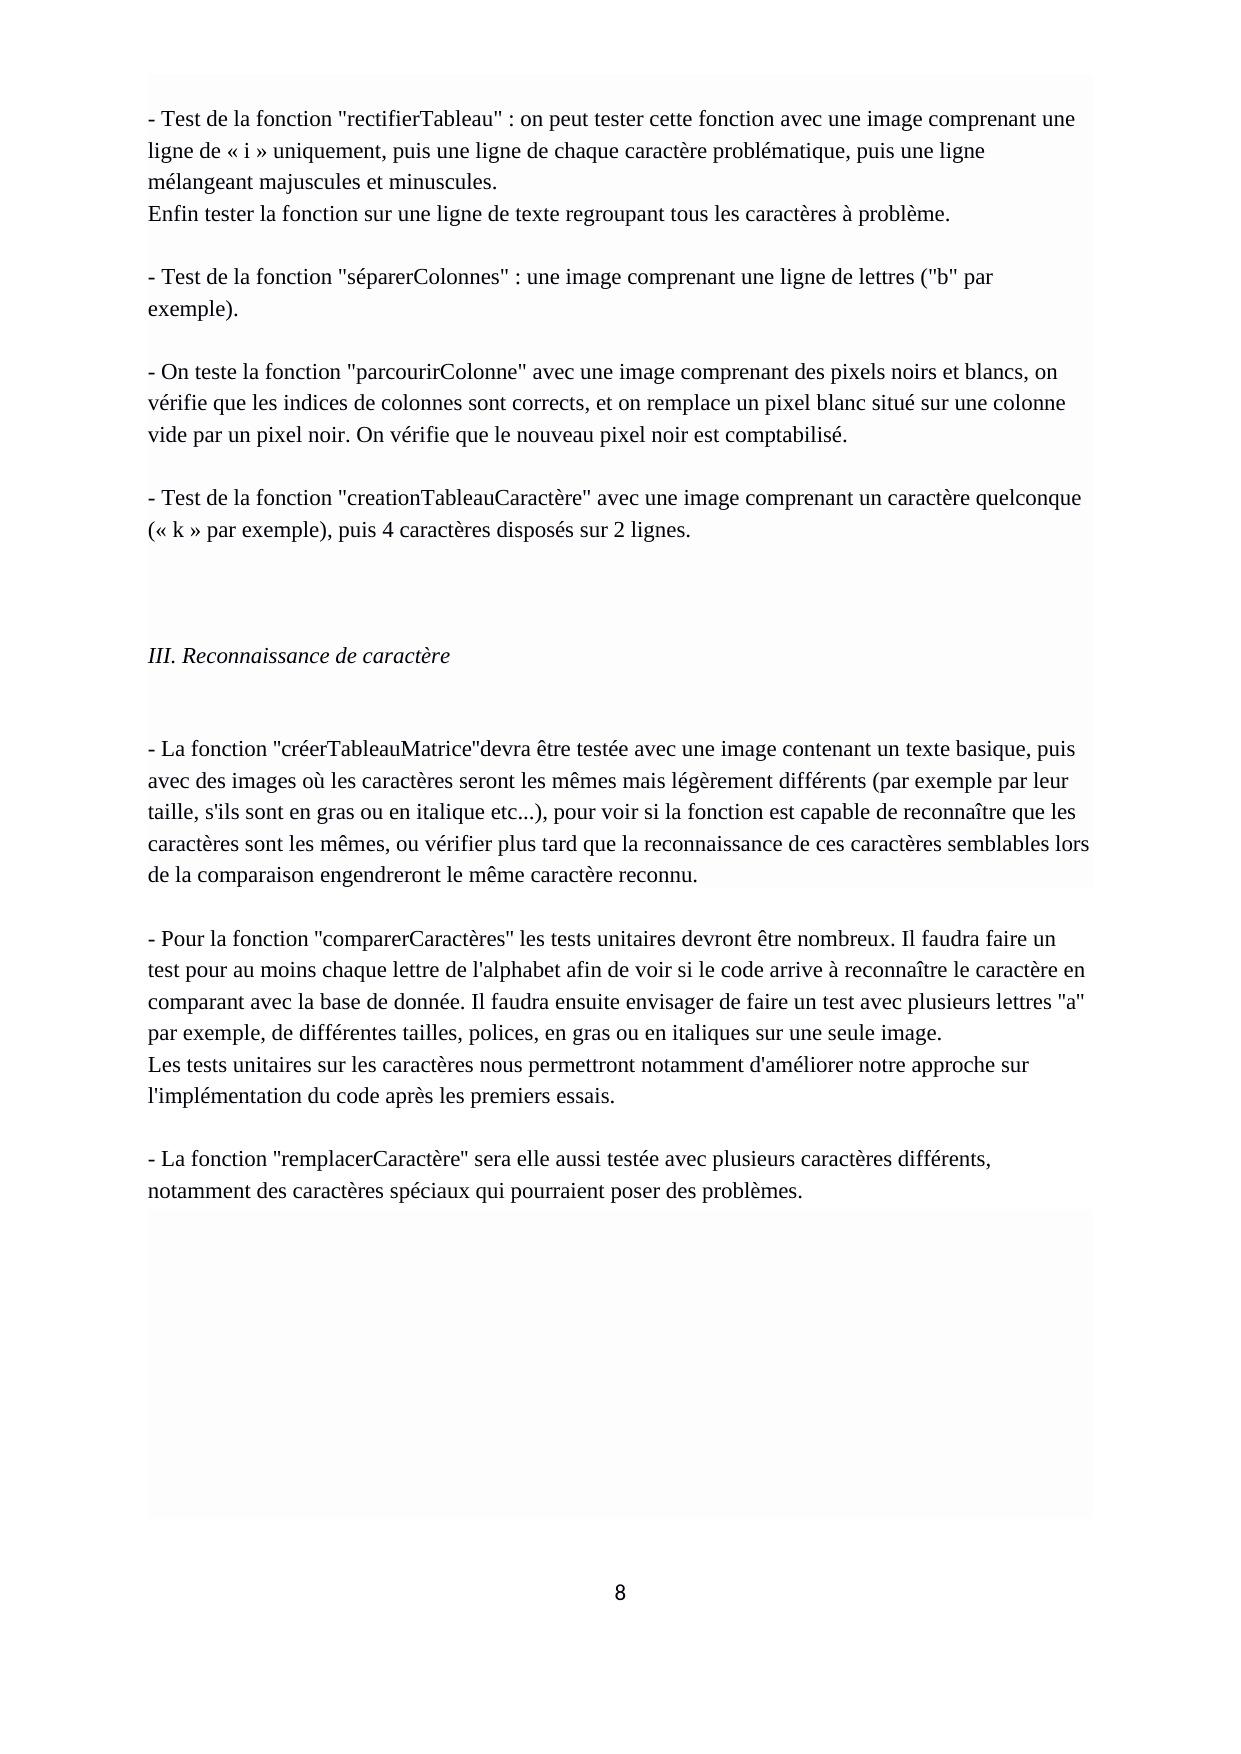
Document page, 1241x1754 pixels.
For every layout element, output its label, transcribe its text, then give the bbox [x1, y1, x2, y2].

text - Test de la fonction "creationTableauCaractère" avec une image comprenant un caractère quelconque (« k » par exemple), puis 4 caractères disposés sur 2 lignes. [148, 484, 1093, 542]
text Enfin tester la fonction sur une ligne de texte regroupant tous les caractères à problème. [148, 200, 1093, 226]
text - Test de la fonction "séparerColonnes" : une image comprenant une ligne de lettres ("b" par exemple). [148, 263, 1093, 321]
text - La fonction ''créerTableauMatrice''devra être testée avec une image contenant un texte basique, puis avec des images où les caractères seront les mêmes mais légèrement différents (par exemple par leur taille, s'ils sont en gras ou en italique etc...), pour voir si la fonction est capable de reconnaître que les caractères sont les mêmes, ou vérifier plus tard que la reconnaissance de ces caractères semblables lors de la comparaison engendreront le même caractère reconnu. [148, 735, 1093, 888]
text - Pour la fonction ''comparerCaractères'' les tests unitaires devront être nombreux. Il faudra faire un test pour au moins chaque lettre de l'alphabet afin de voir si le code arrive à reconnaître le caractère en comparant avec la base de donnée. Il faudra ensuite envisager de faire un test avec plusieurs lettres ''a'' par exemple, de différentes tailles, polices, en gras ou en italiques sur une seule image. Les tests unitaires sur les caractères nous permettront notamment d'améliorer notre approche sur l'implémentation du code après les premiers essais. [148, 924, 1093, 1109]
text - On teste la fonction "parcourirColonne" avec une image comprenant des pixels noirs et blancs, on vérifie que les indices de colonnes sont corrects, et on remplace un pixel blanc situé sur une colonne vide par un pixel noir. On vérifie que le nouveau pixel noir est comptabilisé. [148, 358, 1093, 447]
text III. Reconnaissance de caractère [148, 642, 1093, 668]
text - Test de la fonction "rectifierTableau" : on peut tester cette fonction avec une image comprenant une ligne de « i » uniquement, puis une ligne de chaque caractère problématique, puis une ligne mélangeant majuscules et minuscules. [148, 105, 1093, 195]
text - La fonction ''remplacerCaractère'' sera elle aussi testée avec plusieurs caractères différents, notamment des caractères spéciaux qui pourraient poser des problèmes. [148, 1146, 1093, 1203]
